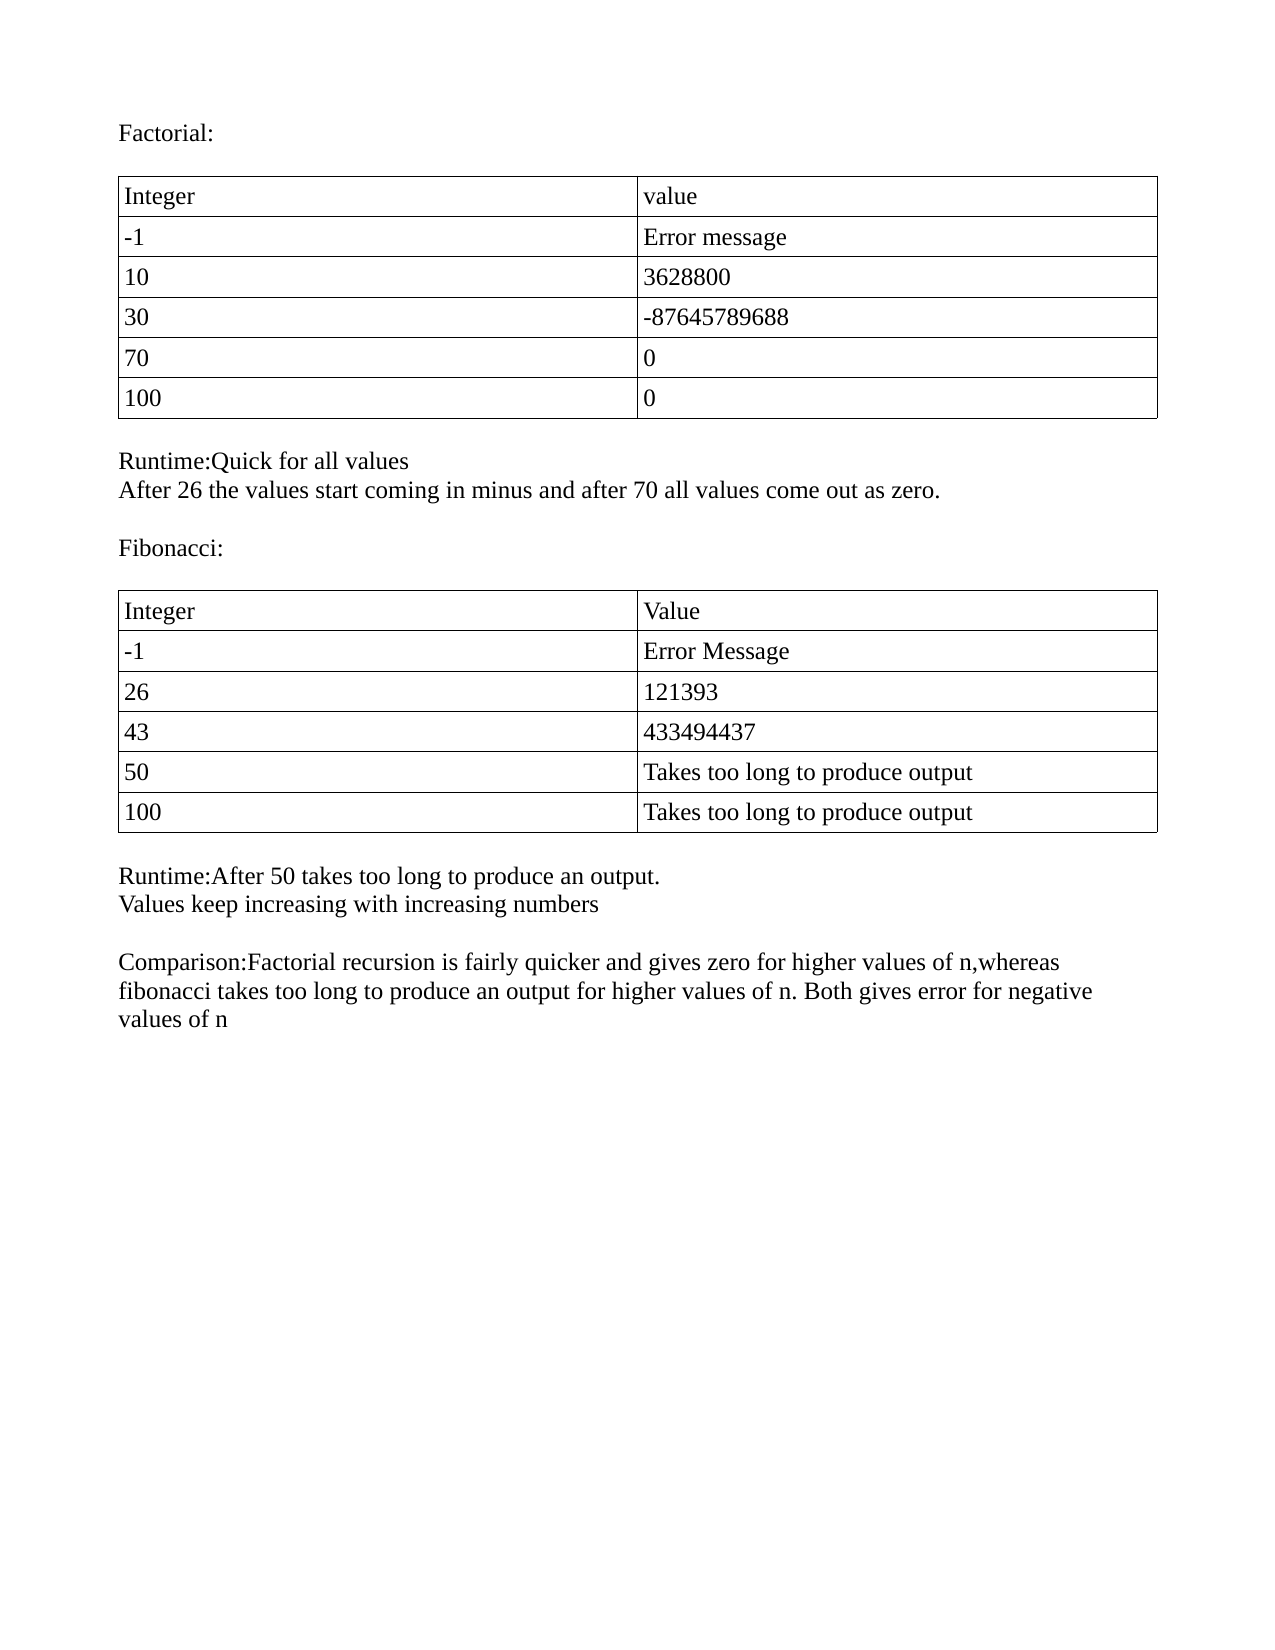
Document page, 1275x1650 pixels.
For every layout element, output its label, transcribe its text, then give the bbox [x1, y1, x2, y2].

text Values keep increasing with increasing numbers [118, 889, 1157, 918]
text Comparison:Factorial recursion is fairly quicker and gives zero for higher values of n,whereas fibonacci takes too long to produce an output for higher values of n. Both gives error for negative values of n [118, 947, 1157, 1033]
table_cell 30 [119, 298, 637, 337]
table_cell -1 [119, 631, 637, 671]
table_header Integer [119, 177, 637, 216]
table_cell 43 [119, 712, 637, 751]
table_cell 26 [119, 672, 637, 711]
table_cell Takes too long to produce output [638, 752, 1157, 792]
table_cell Error Message [638, 631, 1157, 671]
table_cell Error message [638, 217, 1157, 256]
table_header Integer [119, 591, 637, 630]
table_cell 0 [638, 378, 1157, 417]
table_header Value [638, 591, 1157, 630]
text Fibonacci: [118, 533, 1157, 561]
table_header value [638, 177, 1157, 216]
text Runtime:Quick for all values [118, 446, 1157, 475]
table_cell 0 [638, 338, 1157, 377]
table_cell -1 [119, 217, 637, 256]
text Runtime:After 50 takes too long to produce an output. [118, 861, 1157, 889]
text After 26 the values start coming in minus and after 70 all values come out as zero. [118, 475, 1157, 504]
table_cell Takes too long to produce output [638, 793, 1157, 832]
table_cell 10 [119, 257, 637, 297]
table_cell 433494437 [638, 712, 1157, 751]
table_cell -87645789688 [638, 298, 1157, 337]
table_cell 100 [119, 378, 637, 417]
text Factorial: [118, 118, 1157, 147]
table_cell 121393 [638, 672, 1157, 711]
table_cell 3628800 [638, 257, 1157, 297]
table_cell 100 [119, 793, 637, 832]
table_cell 70 [119, 338, 637, 377]
table_cell 50 [119, 752, 637, 792]
